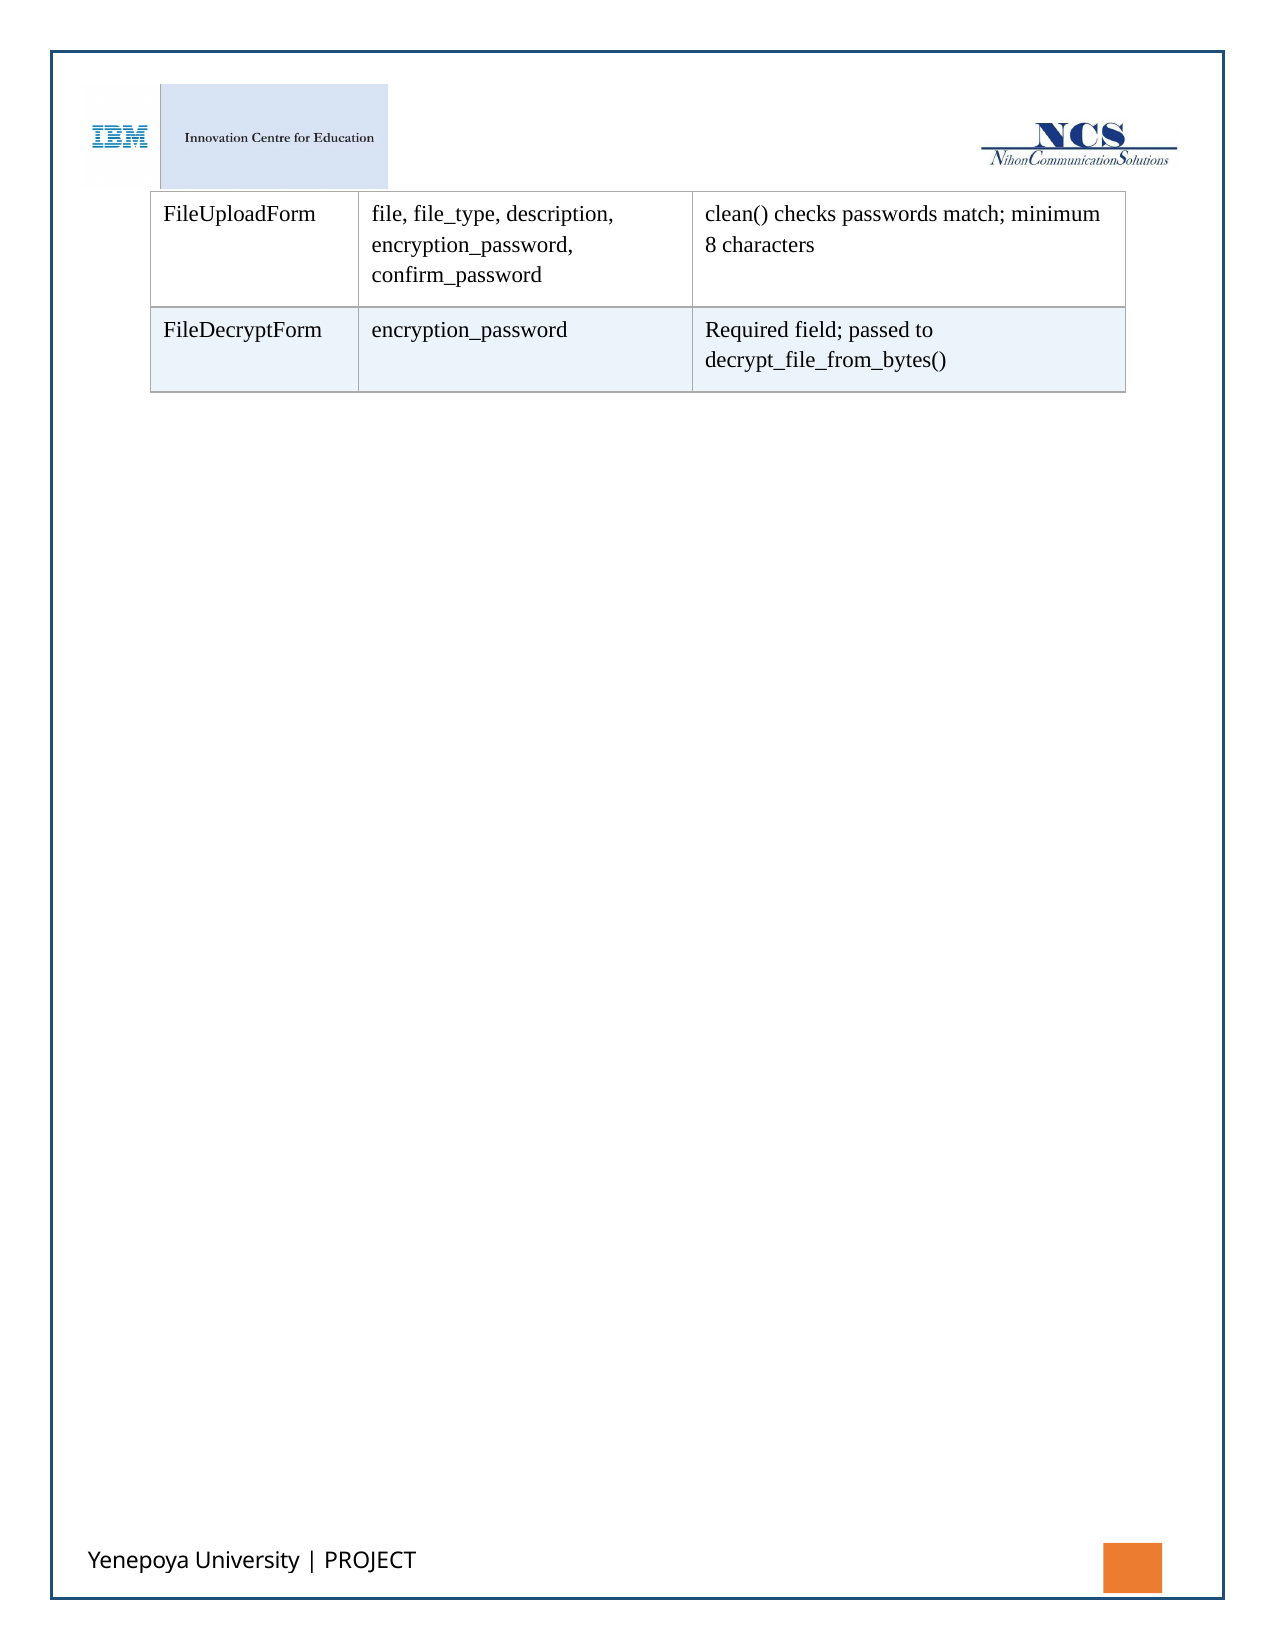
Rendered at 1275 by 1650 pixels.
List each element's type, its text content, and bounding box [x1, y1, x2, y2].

table_cell FileDecryptForm [151, 308, 358, 391]
table_cell clean() checks passwords match; minimum 8 characters [693, 192, 1125, 306]
table_cell file, file_type, description, encryption_password, confirm_password [359, 192, 692, 306]
table_cell encryption_password [359, 308, 692, 391]
table_cell Required field; passed to decrypt_file_from_bytes() [693, 308, 1125, 391]
picture [81, 84, 391, 189]
table_cell FileUploadForm [151, 192, 358, 306]
picture [982, 113, 1185, 170]
